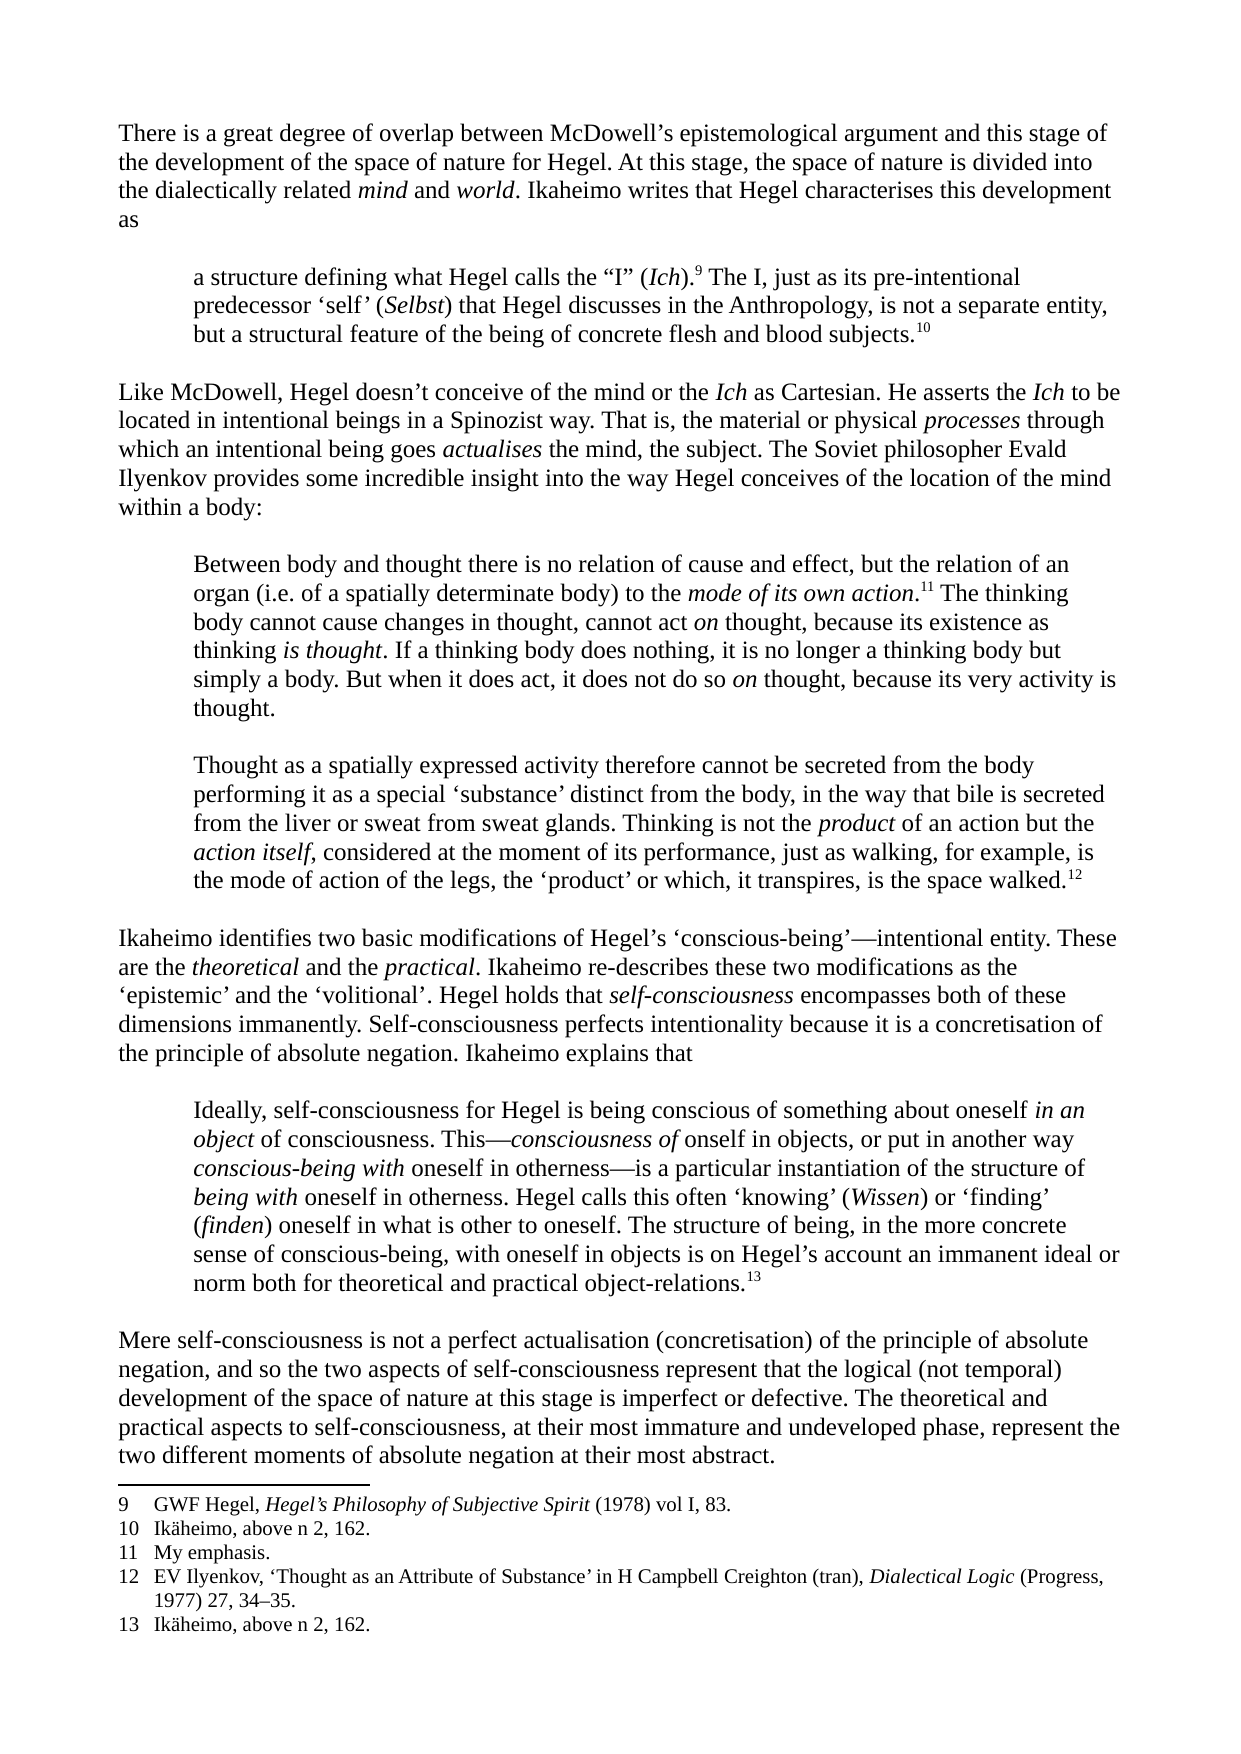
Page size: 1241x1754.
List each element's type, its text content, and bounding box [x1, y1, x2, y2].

text GWF Hegel, Hegel’s Philosophy of Subjective Spirit (1978) vol I, 83. [118, 1491, 1122, 1516]
text Ideally, self-consciousness for Hegel is being conscious of something about oneself in an object of consciousness. This—consciousness of onself in objects, or put in another way conscious-being with oneself in otherness—is a particular instantiation of the structure of being with oneself in otherness. Hegel calls this often ‘knowing’ (Wissen) or ‘finding’ (finden) oneself in what is other to oneself. The structure of being, in the more concrete sense of conscious-being, with oneself in objects is on Hegel’s account an immanent ideal or norm both for theoretical and practical object-relations. [193, 1096, 1122, 1297]
text Like McDowell, Hegel doesn’t conceive of the mind or the Ich as Cartesian. He asserts the Ich to be located in intentional beings in a Spinozist way. That is, the material or physical processes through which an intentional being goes actualises the mind, the subject. The Soviet philosopher Evald Ilyenkov provides some incredible insight into the way Hegel conceives of the location of the mind within a body: [118, 377, 1122, 521]
text My emphasis. [118, 1539, 1122, 1564]
text Ikäheimo, above n 2, 162. [118, 1516, 1122, 1539]
text Mere self-consciousness is not a perfect actualisation (concretisation) of the principle of absolute negation, and so the two aspects of self-consciousness represent that the logical (not temporal) development of the space of nature at this stage is imperfect or defective. The theoretical and practical aspects to self-consciousness, at their most immature and undeveloped phase, represent the two different moments of absolute negation at their most abstract. [118, 1326, 1122, 1469]
text EV Ilyenkov, ‘Thought as an Attribute of Substance’ in H Campbell Creighton (tran), Dialectical Logic (Progress, 1977) 27, 34–35. [118, 1564, 1122, 1612]
text a structure defining what Hegel calls the “I” (Ich). The I, just as its pre-intentional predecessor ‘self’ (Selbst) that Hegel discusses in the Anthropology, is not a separate entity, but a structural feature of the being of concrete flesh and blood subjects. [193, 262, 1122, 348]
text Ikäheimo, above n 2, 162. [118, 1612, 1122, 1636]
text Ikaheimo identifies two basic modifications of Hegel’s ‘conscious-being’—intentional entity. These are the theoretical and the practical. Ikaheimo re-describes these two modifications as the ‘epistemic’ and the ‘volitional’. Hegel holds that self-consciousness encompasses both of these dimensions immanently. Self-consciousness perfects intentionality because it is a concretisation of the principle of absolute negation. Ikaheimo explains that [118, 923, 1122, 1067]
text There is a great degree of overlap between McDowell’s epistemological argument and this stage of the development of the space of nature for Hegel. At this stage, the space of nature is divided into the dialectically related mind and world. Ikaheimo writes that Hegel characterises this development as [118, 118, 1122, 233]
text Between body and thought there is no relation of cause and effect, but the relation of an organ (i.e. of a spatially determinate body) to the mode of its own action. The thinking body cannot cause changes in thought, cannot act on thought, because its existence as thinking is thought. If a thinking body does nothing, it is no longer a thinking body but simply a body. But when it does act, it does not do so on thought, because its very activity is thought. [193, 549, 1122, 722]
text Thought as a spatially expressed activity therefore cannot be secreted from the body performing it as a special ‘substance’ distinct from the body, in the way that bile is secreted from the liver or sweat from sweat glands. Thinking is not the product of an action but the action itself, considered at the moment of its performance, just as walking, for example, is the mode of action of the legs, the ‘product’ or which, it transpires, is the space walked. [193, 751, 1122, 894]
